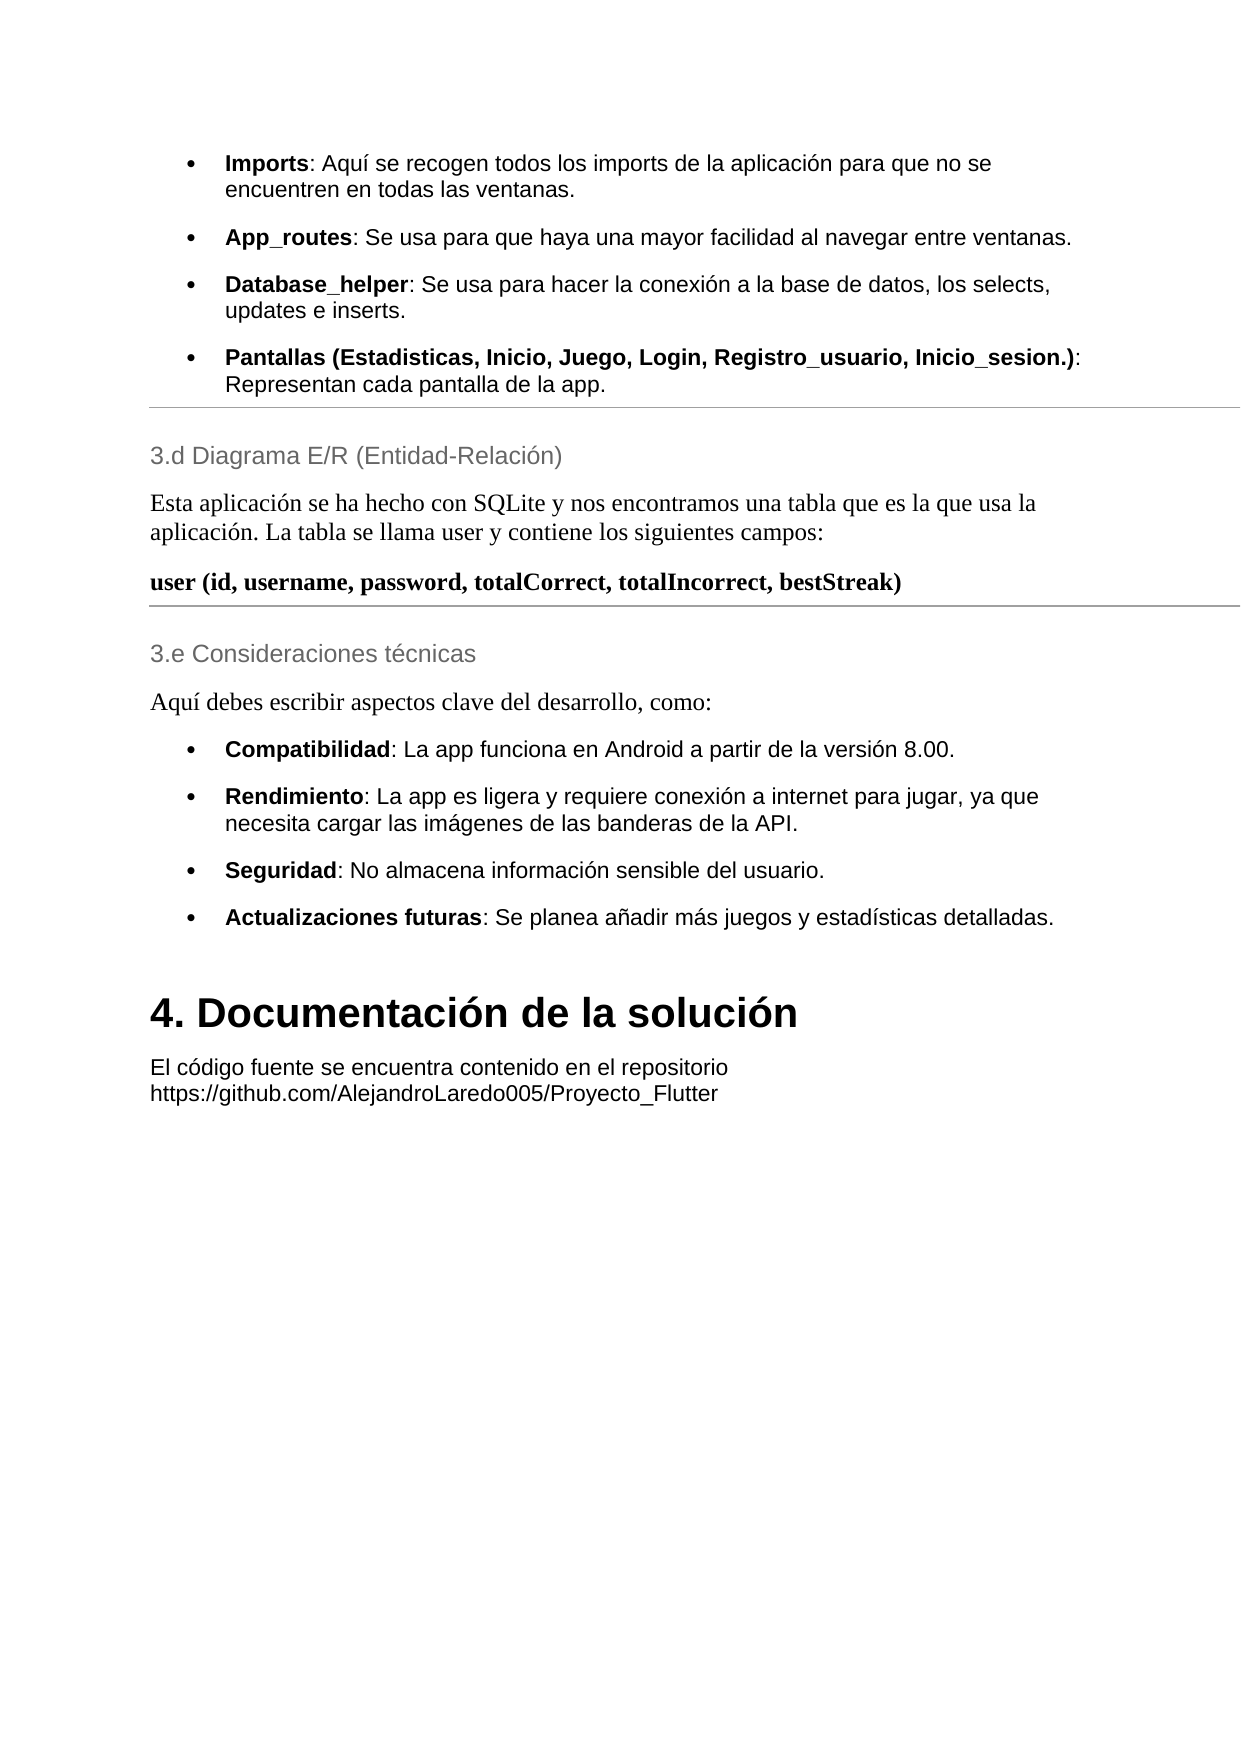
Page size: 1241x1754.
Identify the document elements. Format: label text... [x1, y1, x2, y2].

text Esta aplicación se ha hecho con SQLite y nos encontramos una tabla que es la que usa la aplicación. La tabla se llama user y contiene los siguientes campos: [150, 488, 1090, 546]
list Rendimiento: La app es ligera y requiere conexión a internet para jugar, ya que necesita cargar las imágenes de las banderas de la API. [187, 783, 1090, 836]
list Database_helper: Se usa para hacer la conexión a la base de datos, los selects, updates e inserts. [187, 271, 1090, 323]
text Aquí debes escribir aspectos clave del desarrollo, como: [150, 687, 1090, 715]
list Imports: Aquí se recogen todos los imports de la aplicación para que no se encuentren en todas las ventanas. [187, 150, 1090, 203]
list Actualizaciones futuras: Se planea añadir más juegos y estadísticas detalladas. [187, 904, 1090, 930]
subtitle 3.d Diagrama E/R (Entidad-Relación) [150, 441, 1090, 469]
text user (id, username, password, totalCorrect, totalIncorrect, bestStreak) [150, 567, 1090, 595]
list Compatibilidad: La app funciona en Android a partir de la versión 8.00. [187, 736, 1090, 762]
text El código fuente se encuentra contenido en el repositorio https://github.com/AlejandroLaredo005/Proyecto_Flutter [150, 1053, 1090, 1106]
subtitle 3.e Consideraciones técnicas [150, 639, 1090, 668]
text 4. Documentación de la solución [150, 988, 1090, 1036]
list Seguridad: No almacena información sensible del usuario. [187, 857, 1090, 883]
list App_routes: Se usa para que haya una mayor facilidad al navegar entre ventanas. [187, 223, 1090, 250]
list Pantallas (Estadisticas, Inicio, Juego, Login, Registro_usuario, Inicio_sesion.): Representan cada pantalla de la app. [187, 344, 1090, 397]
